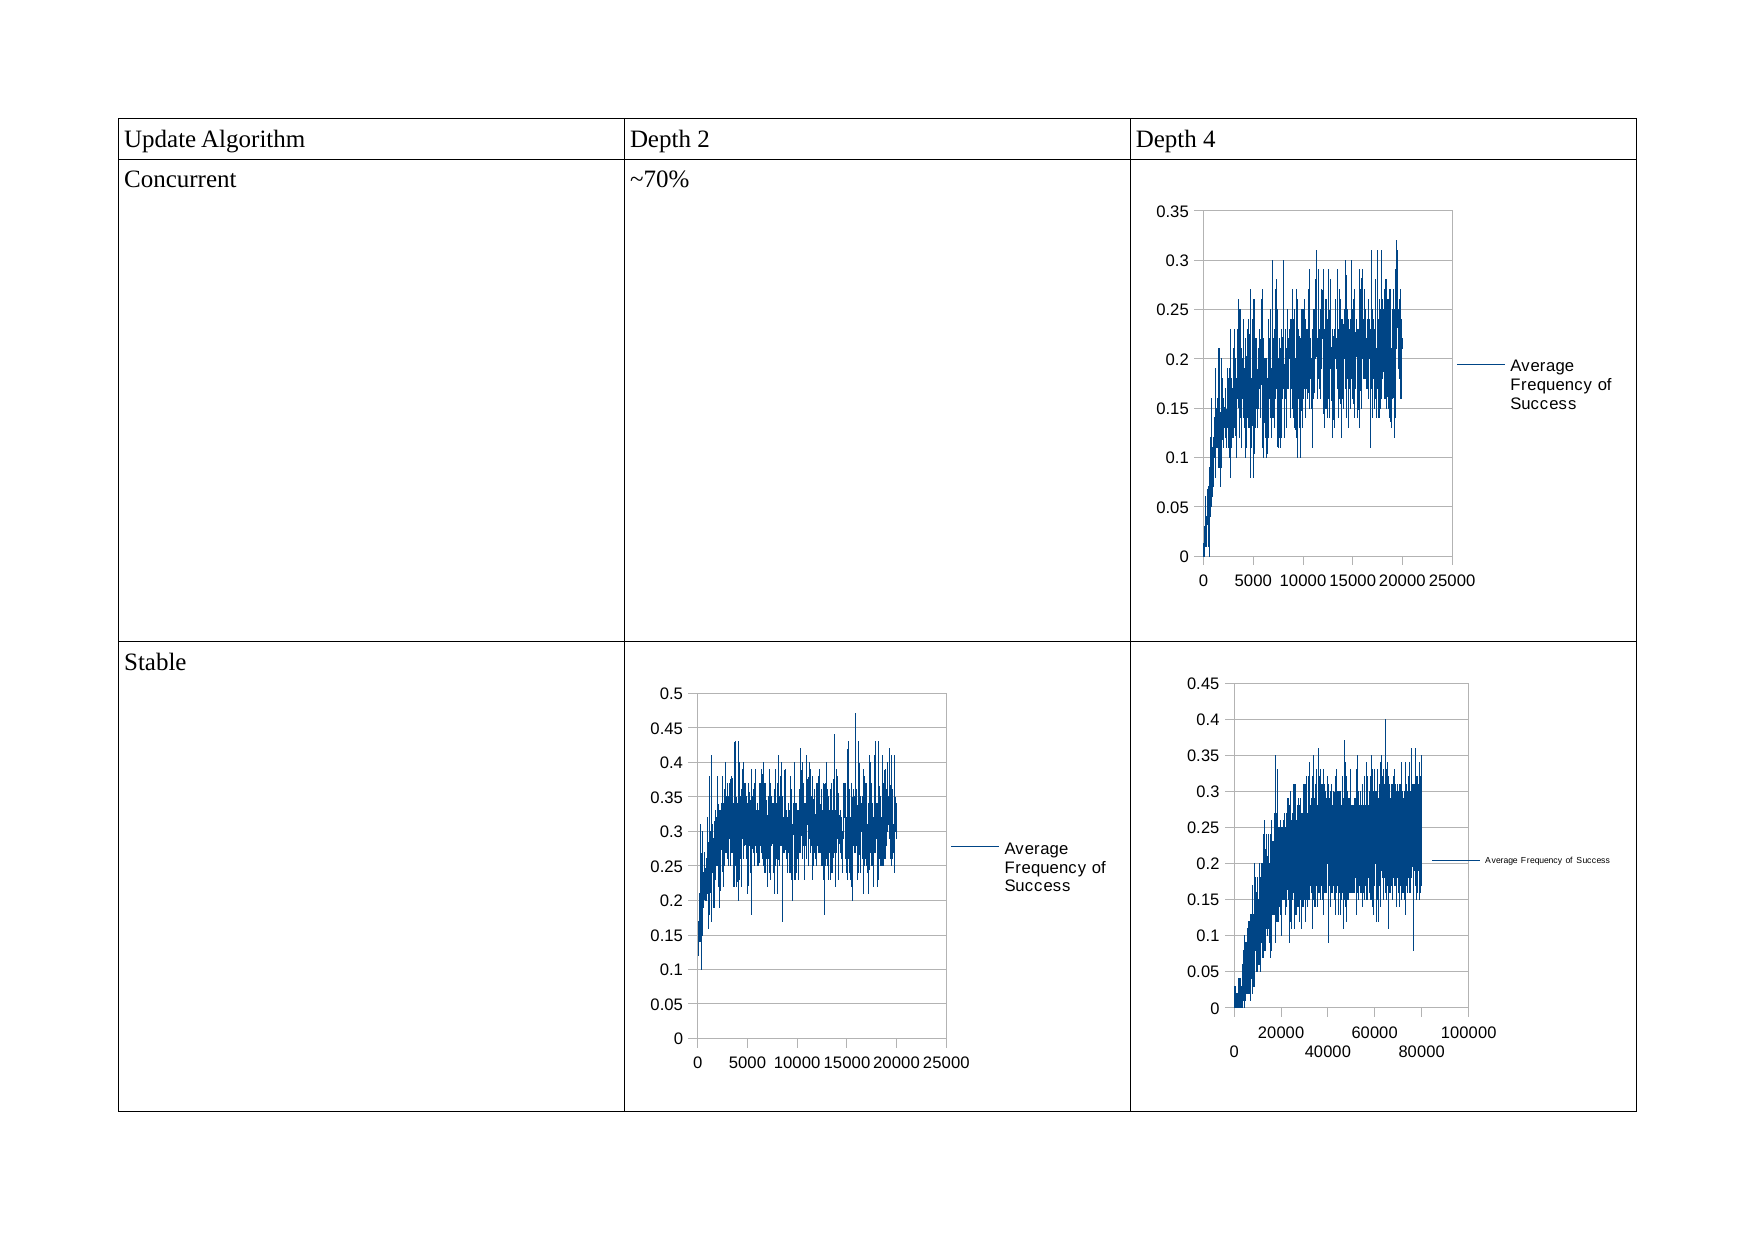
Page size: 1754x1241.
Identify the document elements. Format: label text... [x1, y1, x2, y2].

table_cell [1131, 642, 1636, 1111]
table_cell Concurrent [119, 160, 624, 641]
table_header Update Algorithm [119, 119, 624, 158]
table_cell ~70% [625, 160, 1130, 641]
table_cell [625, 642, 1130, 1111]
table_cell [1131, 160, 1636, 641]
table_cell Stable [119, 642, 624, 1111]
table_header Depth 2 [625, 119, 1130, 158]
table_header Depth 4 [1131, 119, 1636, 158]
